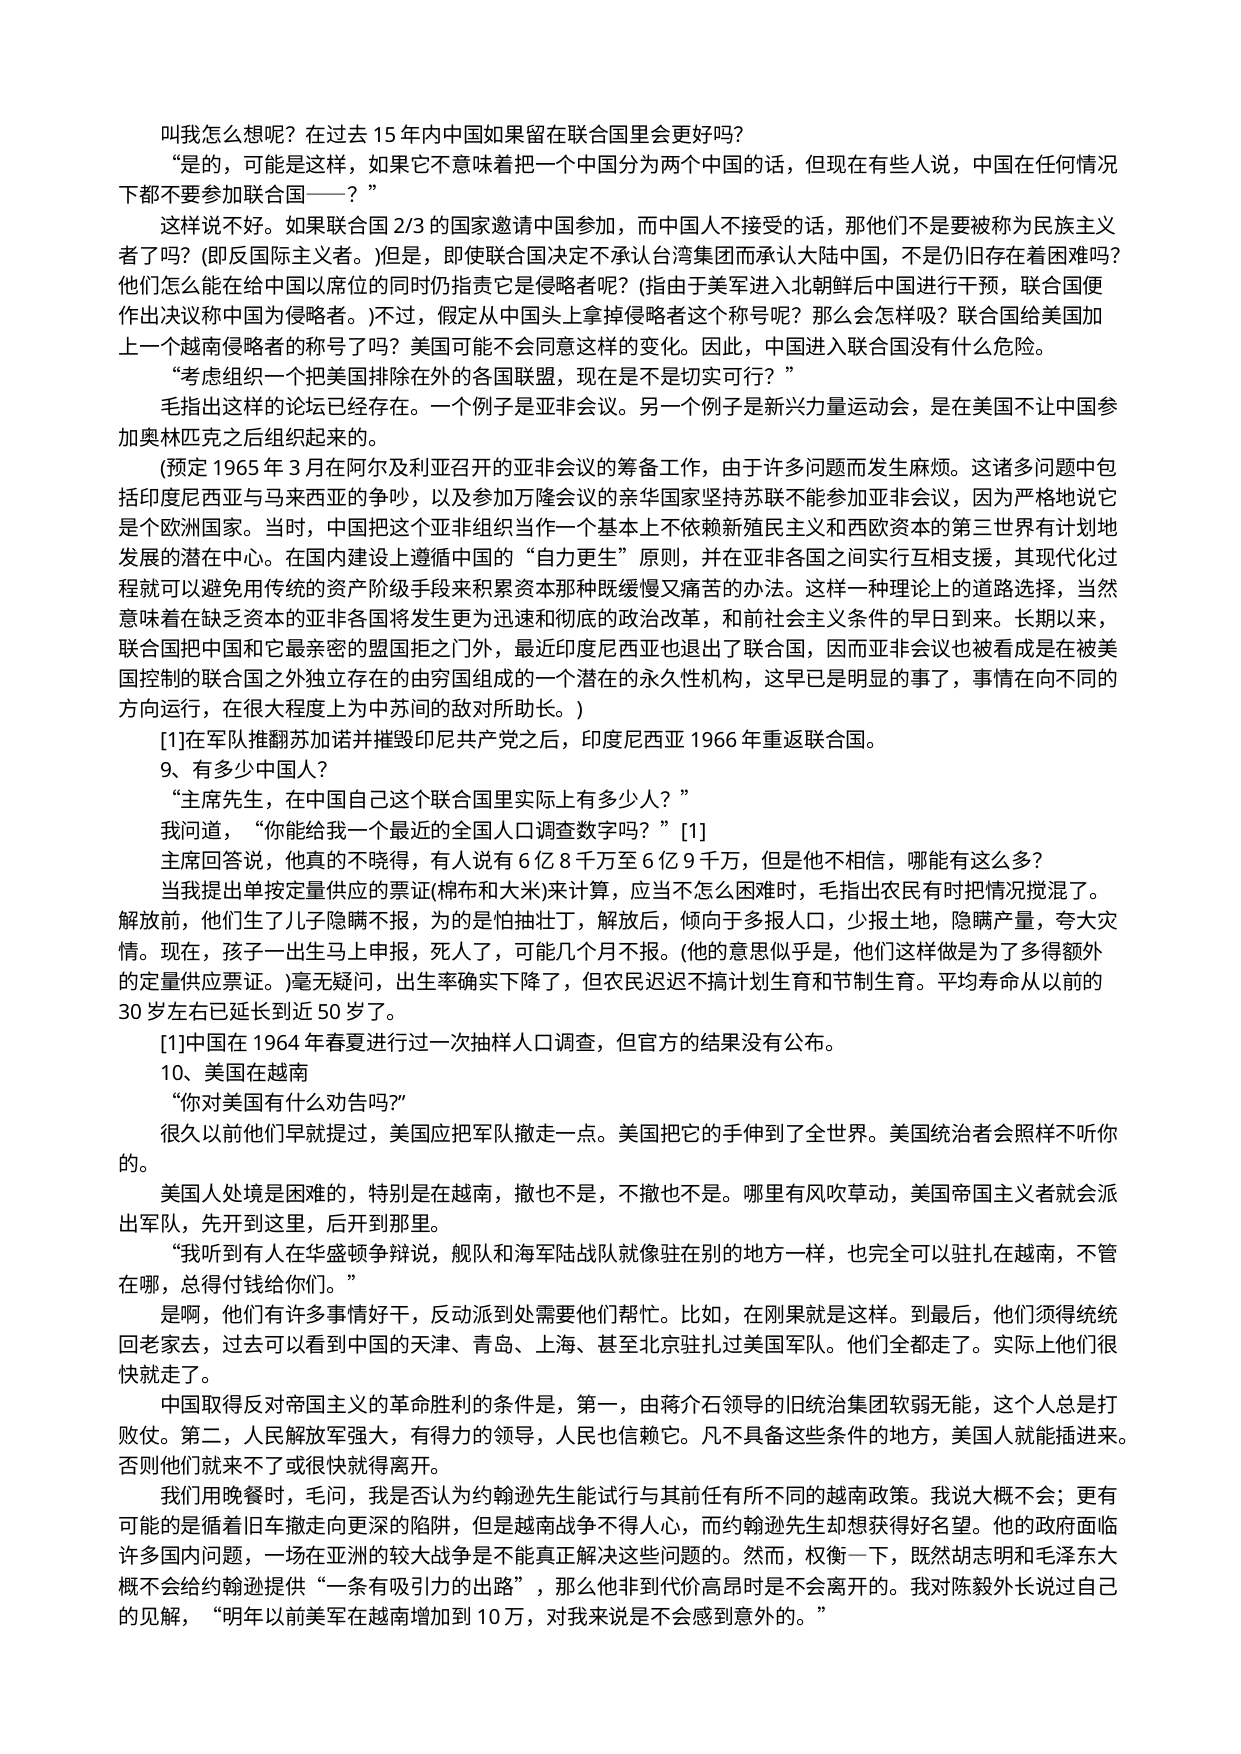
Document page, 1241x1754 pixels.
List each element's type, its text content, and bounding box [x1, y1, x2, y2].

text 我们用晚餐时，毛问，我是否认为约翰逊先生能试行与其前任有所不同的越南政策。我说大概不会；更有可能的是循着旧车撤走向更深的陷阱，但是越南战争不得人心，而约翰逊先生却想获得好名望。他的政府面临许多国内问题，一场在亚洲的较大战争是不能真正解决这些问题的。然而，权衡—下，既然胡志明和毛泽东大概不会给约翰逊提供“一条有吸引力的出路”，那么他非到代价高昂时是不会离开的。我对陈毅外长说过自己的见解，“明年以前美军在越南增加到10万，对我来说是不会感到意外的。” [118, 1479, 1122, 1631]
text “主席先生，在中国自己这个联合国里实际上有多少人？” [118, 784, 1122, 814]
text (预定1965年3月在阿尔及利亚召开的亚非会议的筹备工作，由于许多问题而发生麻烦。这诸多问题中包括印度尼西亚与马来西亚的争吵，以及参加万隆会议的亲华国家坚持苏联不能参加亚非会议，因为严格地说它是个欧洲国家。当时，中国把这个亚非组织当作一个基本上不依赖新殖民主义和西欧资本的第三世界有计划地发展的潜在中心。在国内建设上遵循中国的“自力更生”原则，并在亚非各国之间实行互相支援，其现代化过程就可以避免用传统的资产阶级手段来积累资本那种既缓慢又痛苦的办法。这样一种理论上的道路选择，当然意味着在缺乏资本的亚非各国将发生更为迅速和彻底的政治改革，和前社会主义条件的早日到来。长期以来，联合国把中国和它最亲密的盟国拒之门外，最近印度尼西亚也退出了联合国，因而亚非会议也被看成是在被美国控制的联合国之外独立存在的由穷国组成的一个潜在的永久性机构，这早已是明显的事了，事情在向不同的方向运行，在很大程度上为中苏间的敌对所助长。) [118, 451, 1122, 723]
text 我问道，“你能给我一个最近的全国人口调查数字吗？”[1] [118, 814, 1122, 844]
text 当我提出单按定量供应的票证(棉布和大米)来计算，应当不怎么困难时，毛指出农民有时把情况搅混了。解放前，他们生了儿子隐瞒不报，为的是怕抽壮丁，解放后，倾向于多报人口，少报土地，隐瞒产量，夸大灾情。现在，孩子一出生马上申报，死人了，可能几个月不报。(他的意思似乎是，他们这样做是为了多得额外的定量供应票证。)毫无疑问，出生率确实下降了，但农民迟迟不搞计划生育和节制生育。平均寿命从以前的30岁左右已延长到近50岁了。 [118, 874, 1122, 1026]
text 是啊，他们有许多事情好干，反动派到处需要他们帮忙。比如，在刚果就是这样。到最后，他们须得统统回老家去，过去可以看到中国的天津、青岛、上海、甚至北京驻扎过美国军队。他们全都走了。实际上他们很快就走了。 [118, 1298, 1122, 1389]
text 主席回答说，他真的不晓得，有人说有6亿8千万至6亿9千万，但是他不相信，哪能有这么多？ [118, 844, 1122, 874]
text 10、美国在越南 [118, 1056, 1122, 1087]
text 9、有多少中国人？ [118, 753, 1122, 784]
text “你对美国有什么劝告吗?” [118, 1087, 1122, 1117]
text 中国取得反对帝国主义的革命胜利的条件是，第一，由蒋介石领导的旧统治集团软弱无能，这个人总是打败仗。第二，人民解放军强大，有得力的领导，人民也信赖它。凡不具备这些条件的地方，美国人就能插进来。否则他们就来不了或很快就得离开。 [118, 1389, 1122, 1479]
text [1]在军队推翻苏加诺并摧毁印尼共产党之后，印度尼西亚1966年重返联合国。 [118, 723, 1122, 753]
text 美国人处境是困难的，特别是在越南，撤也不是，不撤也不是。哪里有风吹草动，美国帝国主义者就会派出军队，先开到这里，后开到那里。 [118, 1177, 1122, 1238]
text “我听到有人在华盛顿争辩说，舰队和海军陆战队就像驻在别的地方一样，也完全可以驻扎在越南，不管在哪，总得付钱给你们。” [118, 1238, 1122, 1298]
text 这样说不好。如果联合国2/3的国家邀请中国参加，而中国人不接受的话，那他们不是要被称为民族主义者了吗？(即反国际主义者。)但是，即使联合国决定不承认台湾集团而承认大陆中国，不是仍旧存在着困难吗？他们怎么能在给中国以席位的同时仍指责它是侵略者呢？(指由于美军进入北朝鲜后中国进行干预，联合国便作出决议称中国为侵略者。)不过，假定从中国头上拿掉侵略者这个称号呢？那么会怎样吸？联合国给美国加上一个越南侵略者的称号了吗？美国可能不会同意这样的变化。因此，中国进入联合国没有什么危险。 [118, 209, 1122, 360]
text “是的，可能是这样，如果它不意味着把一个中国分为两个中国的话，但现在有些人说，中国在任何情况下都不要参加联合国——？” [118, 148, 1122, 209]
text 叫我怎么想呢？在过去15年内中国如果留在联合国里会更好吗？ [118, 118, 1122, 148]
text 毛指出这样的论坛已经存在。一个例子是亚非会议。另一个例子是新兴力量运动会，是在美国不让中国参加奥林匹克之后组织起来的。 [118, 391, 1122, 451]
text [1]中国在1964年春夏进行过一次抽样人口调查，但官方的结果没有公布。 [118, 1026, 1122, 1056]
text “考虑组织一个把美国排除在外的各国联盟，现在是不是切实可行？” [118, 360, 1122, 391]
text 很久以前他们早就提过，美国应把军队撤走一点。美国把它的手伸到了全世界。美国统治者会照样不听你的。 [118, 1117, 1122, 1177]
